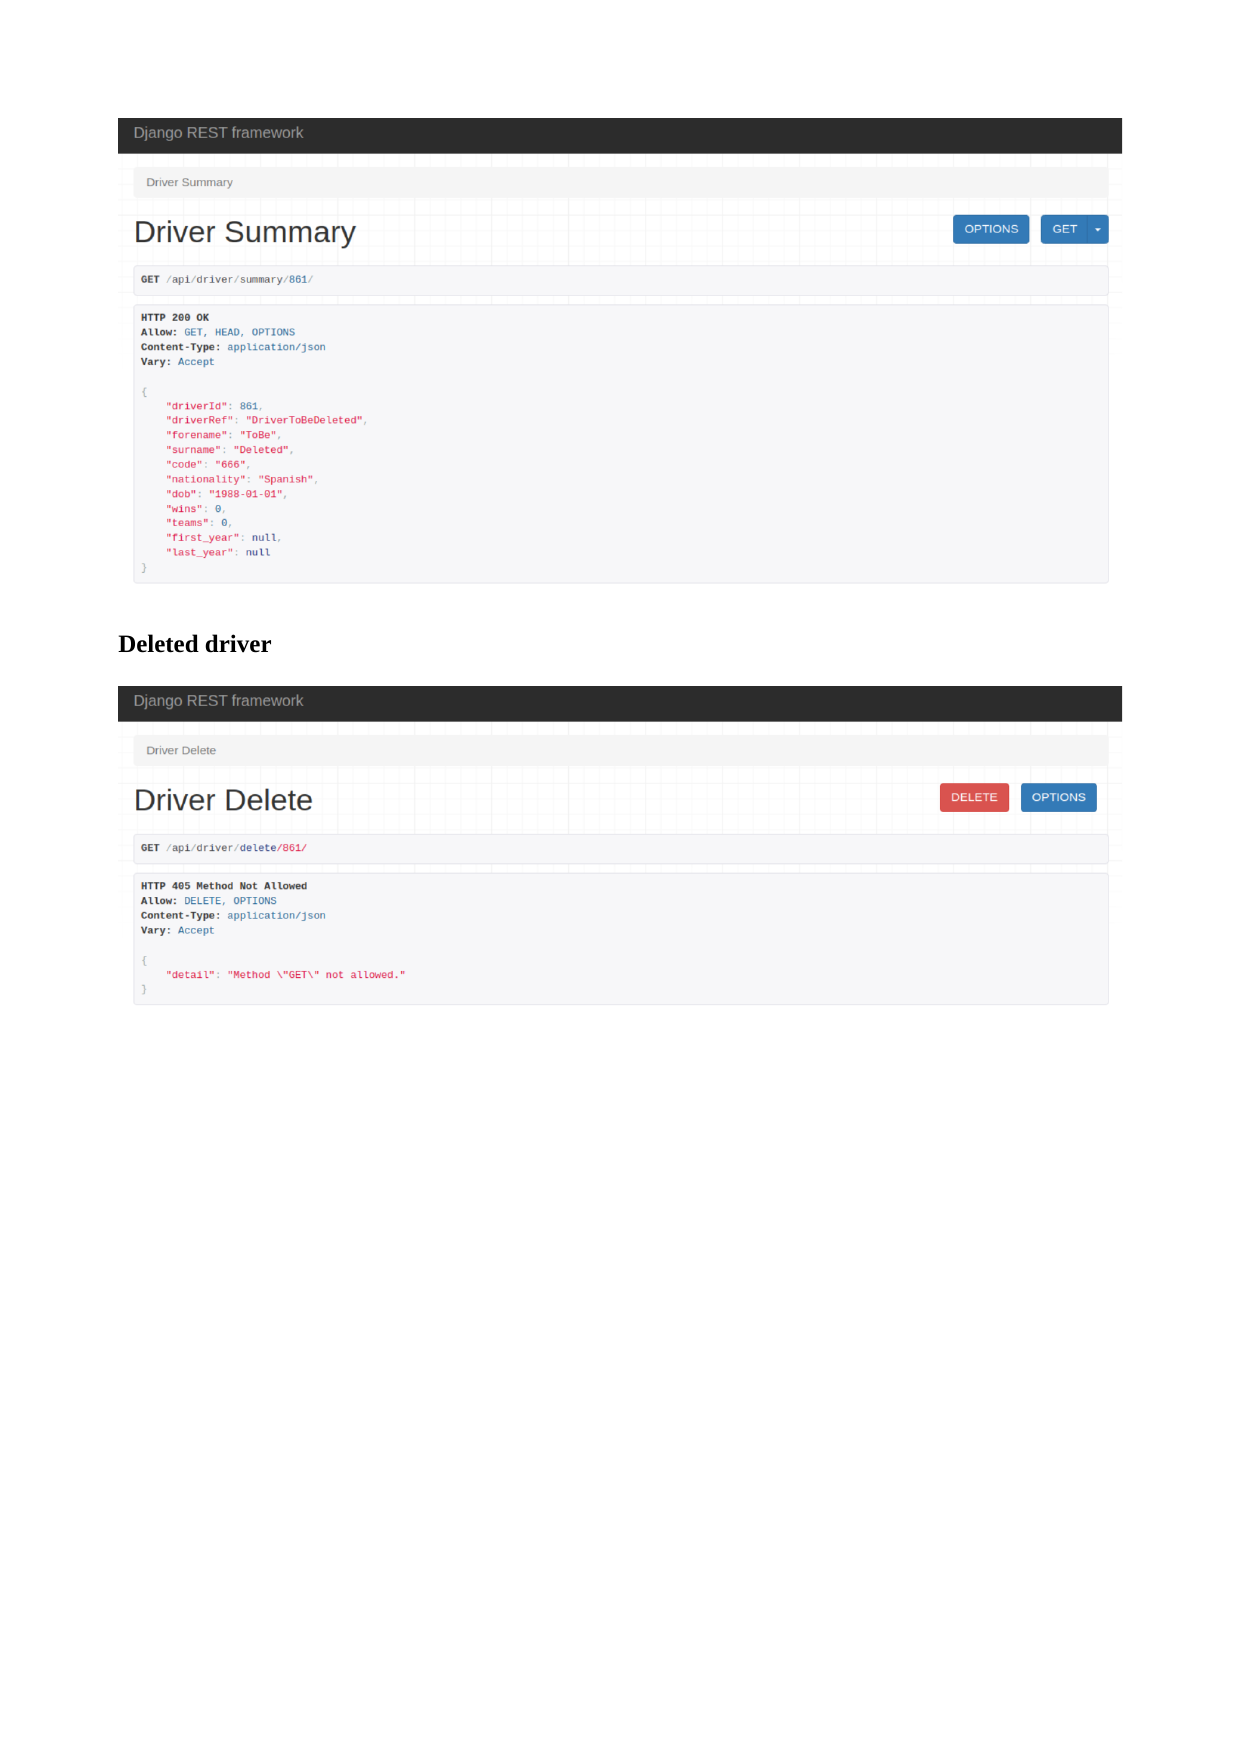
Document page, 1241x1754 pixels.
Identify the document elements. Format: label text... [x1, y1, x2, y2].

picture [118, 686, 1123, 1170]
picture [118, 118, 1123, 601]
text Deleted driver [118, 629, 1122, 658]
